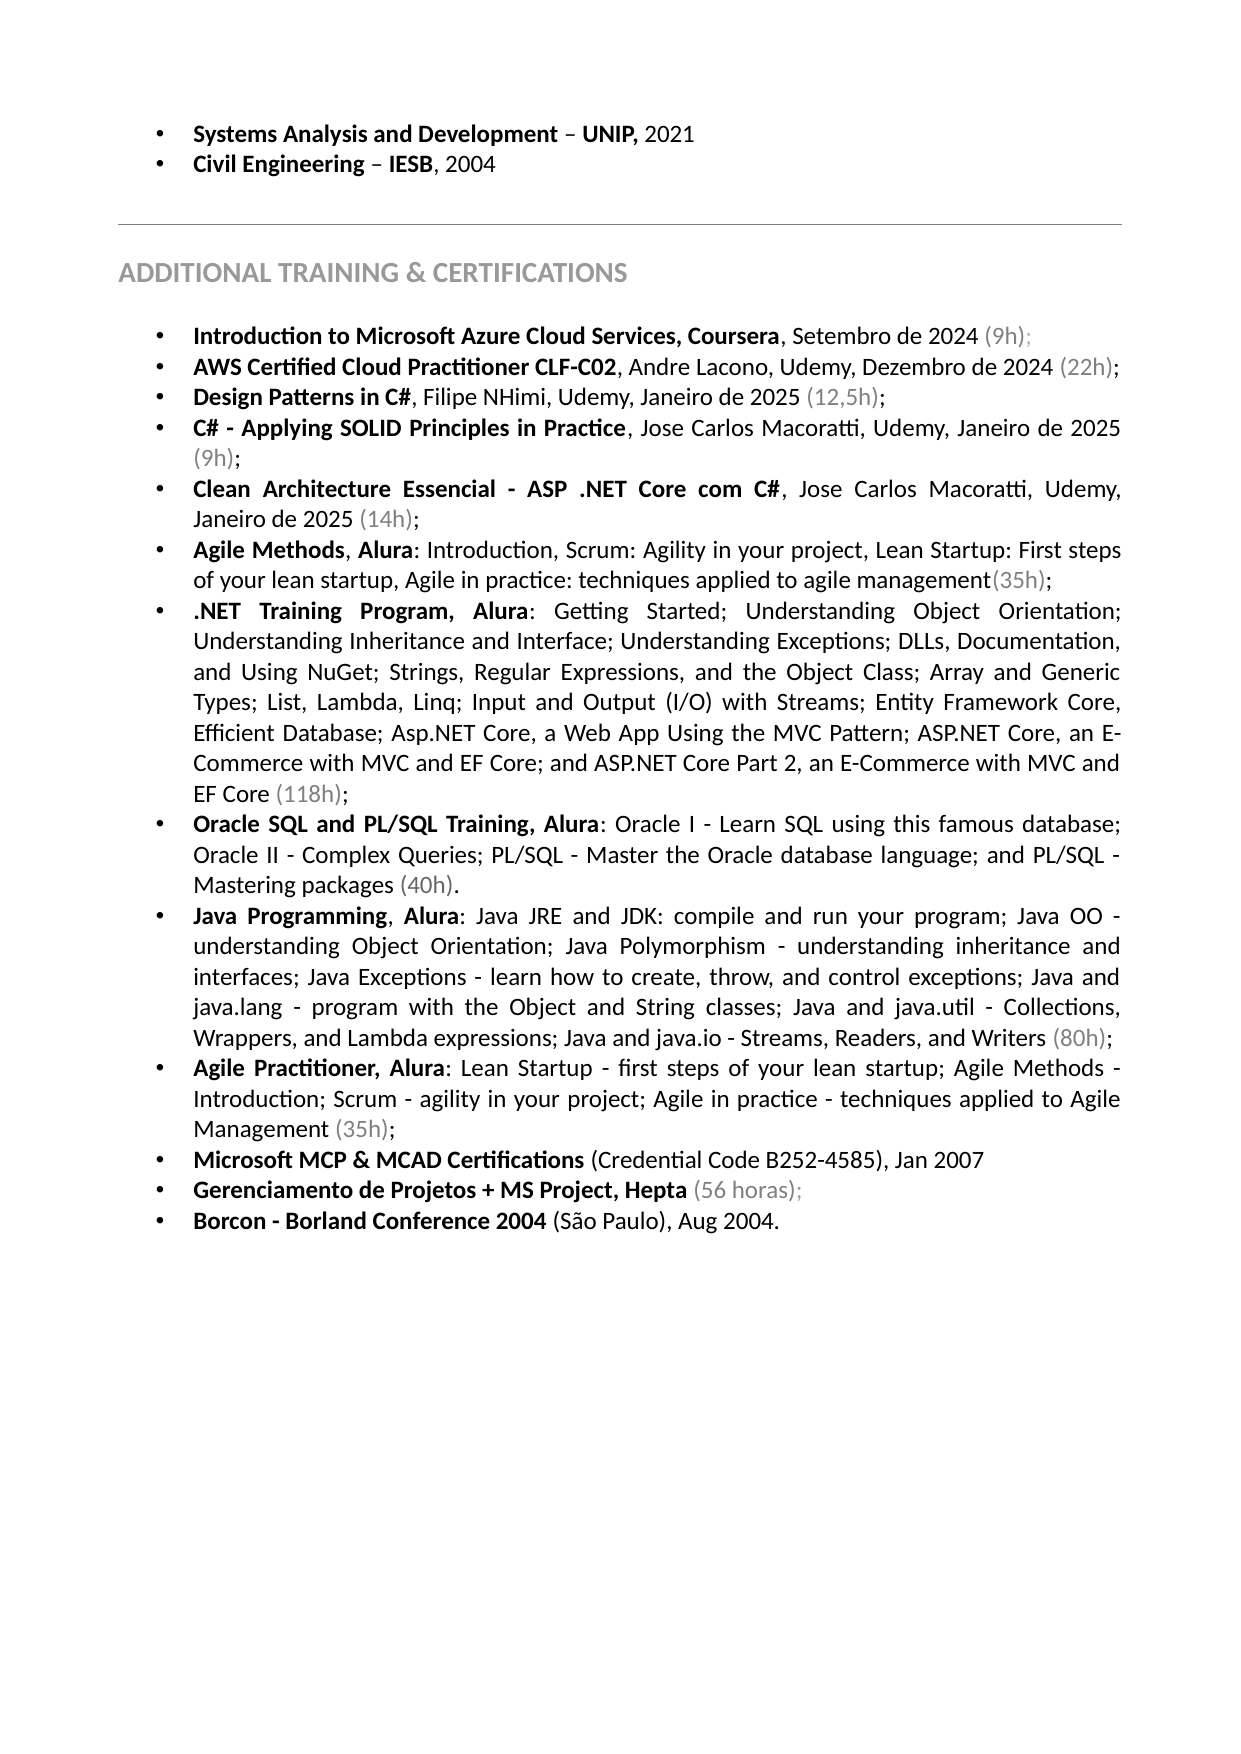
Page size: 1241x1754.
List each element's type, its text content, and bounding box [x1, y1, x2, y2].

list C# - Applying SOLID Principles in Practice, Jose Carlos Macoratti, Udemy, Janeiro de 2025 (9h); [156, 412, 1122, 473]
list Introduction to Microsoft Azure Cloud Services, Coursera, Setembro de 2024 (9h); [156, 320, 1122, 351]
list Civil Engineering – IESB, 2004 [156, 149, 1122, 179]
list Agile Methods, Alura: Introduction, Scrum: Agility in your project, Lean Startup: First steps of your lean startup, Agile in practice: techniques applied to agile management(35h); [156, 534, 1122, 595]
list AWS Certified Cloud Practitioner CLF-C02, Andre Lacono, Udemy, Dezembro de 2024 (22h); [156, 351, 1122, 381]
list .NET Training Program, Alura: Getting Started; Understanding Object Orientation; Understanding Inheritance and Interface; Understanding Exceptions; DLLs, Documentation, and Using NuGet; Strings, Regular Expressions, and the Object Class; Array and Generic Types; List, Lambda, Linq; Input and Output (I/O) with Streams; Entity Framework Core, Efficient Database; Asp.NET Core, a Web App Using the MVC Pattern; ASP.NET Core, an E-Commerce with MVC and EF Core; and ASP.NET Core Part 2, an E-Commerce with MVC and EF Core (118h); [156, 595, 1122, 808]
list Java Programming, Alura: Java JRE and JDK: compile and run your program; Java OO - understanding Object Orientation; Java Polymorphism - understanding inheritance and interfaces; Java Exceptions - learn how to create, throw, and control exceptions; Java and java.lang - program with the Object and String classes; Java and java.util - Collections, Wrappers, and Lambda expressions; Java and java.io - Streams, Readers, and Writers (80h); [156, 900, 1122, 1053]
list Systems Analysis and Development – UNIP, 2021 [156, 118, 1122, 149]
list Borcon - Borland Conference 2004 (São Paulo), Aug 2004. [156, 1205, 1122, 1236]
list Microsoft MCP & MCAD Certifications (Credential Code B252-4585), Jan 2007 [156, 1144, 1122, 1175]
list Gerenciamento de Projetos + MS Project, Hepta (56 horas); [156, 1175, 1122, 1205]
list Agile Practitioner, Alura: Lean Startup - first steps of your lean startup; Agile Methods - Introduction; Scrum - agility in your project; Agile in practice - techniques applied to Agile Management (35h); [156, 1053, 1122, 1144]
text ADDITIONAL TRAINING & CERTIFICATIONS [118, 254, 1122, 289]
list Design Patterns in C#, Filipe NHimi, Udemy, Janeiro de 2025 (12,5h); [156, 381, 1122, 412]
list Oracle SQL and PL/SQL Training, Alura: Oracle I - Learn SQL using this famous database; Oracle II - Complex Queries; PL/SQL - Master the Oracle database language; and PL/SQL - Mastering packages (40h). [156, 808, 1122, 900]
list Clean Architecture Essencial - ASP .NET Core com C#, Jose Carlos Macoratti, Udemy, Janeiro de 2025 (14h); [156, 473, 1122, 534]
